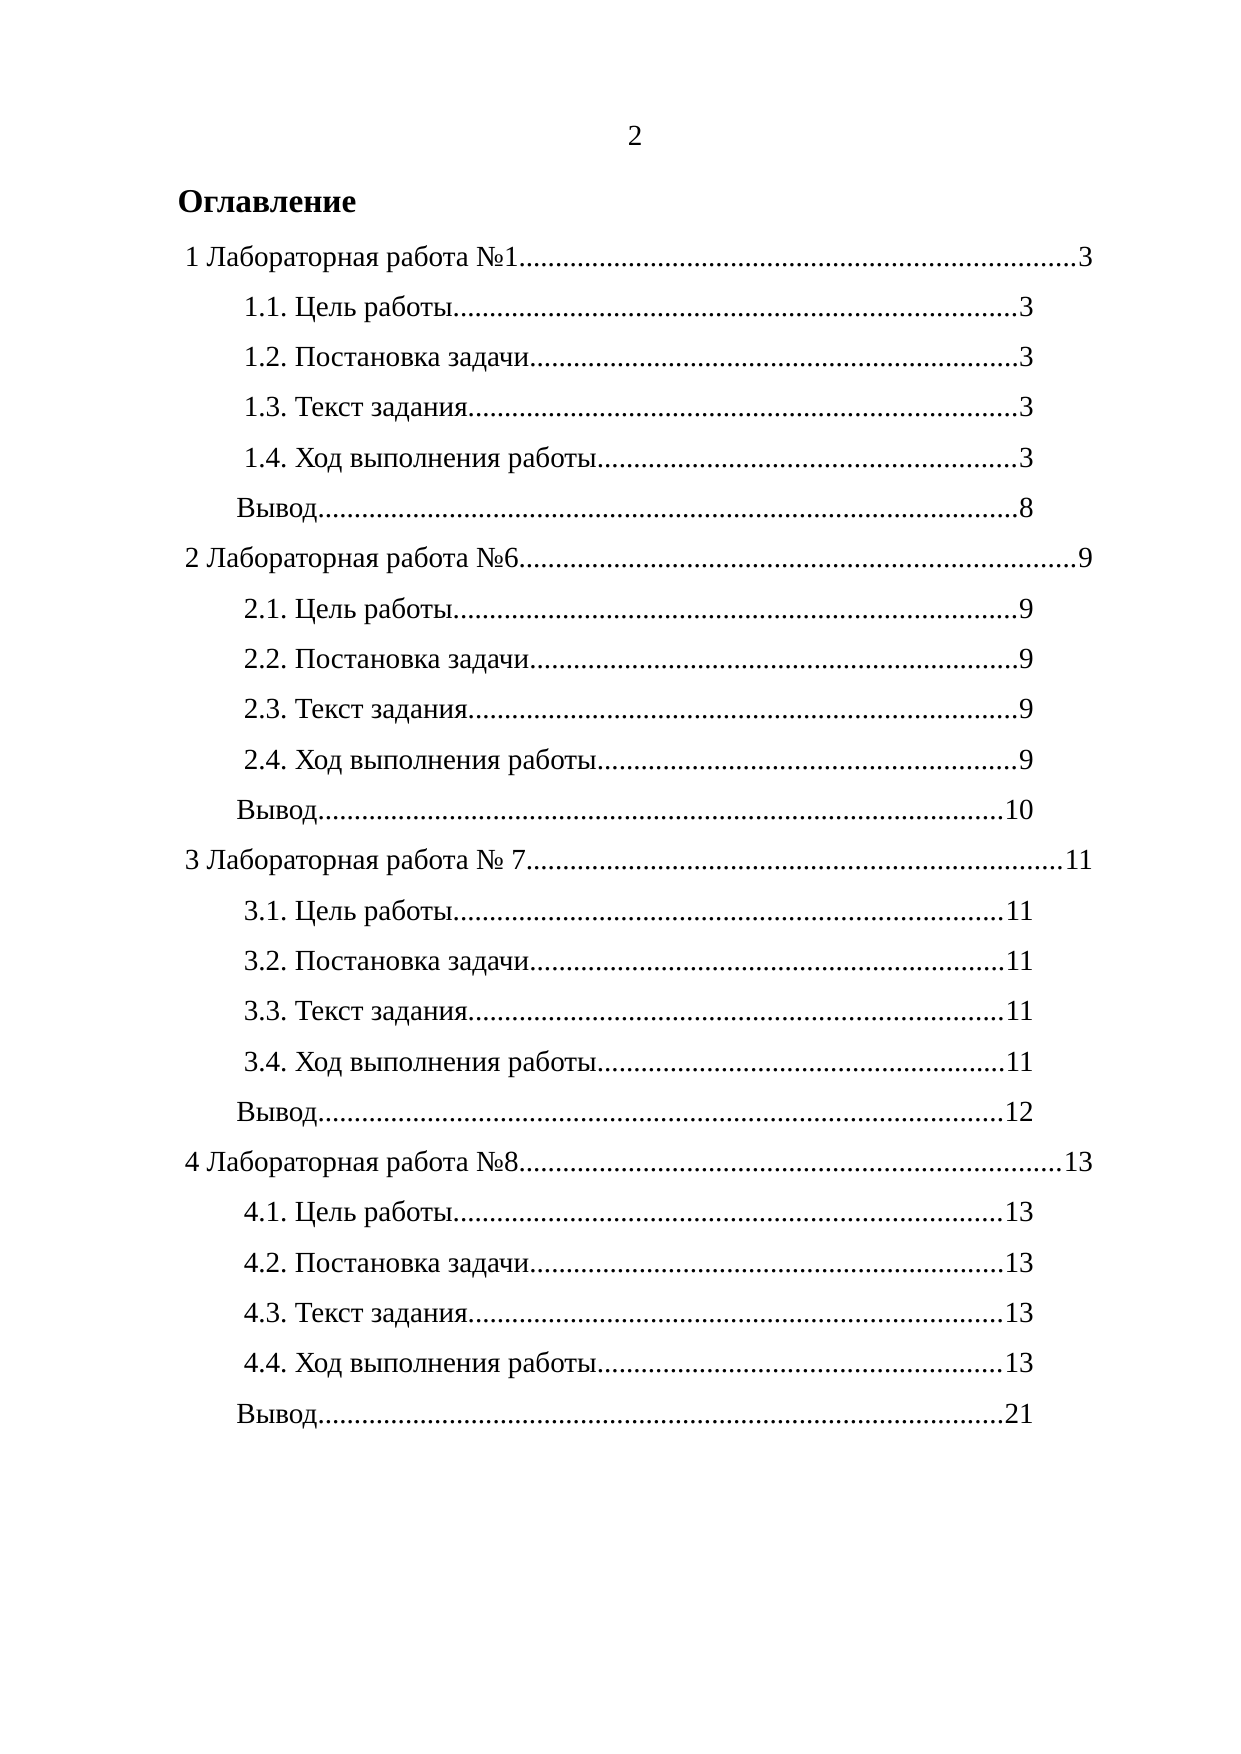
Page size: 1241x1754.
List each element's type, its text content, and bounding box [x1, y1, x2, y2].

text Вывод 12 [118, 1094, 1152, 1127]
text 1.3. Текст задания 3 [118, 389, 1152, 423]
text 1.4. Ход выполнения работы 3 [118, 440, 1152, 473]
text Вывод 21 [118, 1396, 1152, 1429]
text 1.2. Постановка задачи 3 [118, 339, 1152, 373]
text 2.1. Цель работы 9 [118, 591, 1152, 624]
text 4.1. Цель работы 13 [118, 1194, 1152, 1228]
text 3.1. Цель работы 11 [118, 893, 1152, 926]
text 2.2. Постановка задачи 9 [118, 641, 1152, 675]
text Вывод 8 [118, 490, 1152, 524]
text 2.3. Текст задания 9 [118, 691, 1152, 725]
text 3 Лабораторная работа № 7 11 [118, 842, 1152, 876]
text 1 Лабораторная работа №1 3 [118, 239, 1152, 272]
text 4 Лабораторная работа №8 13 [118, 1144, 1152, 1178]
text 3.3. Текст задания 11 [118, 993, 1152, 1027]
text 3.2. Постановка задачи 11 [118, 943, 1152, 977]
text 4.3. Текст задания 13 [118, 1295, 1152, 1329]
text 2.4. Ход выполнения работы 9 [118, 742, 1152, 775]
subtitle Оглавление [118, 181, 1152, 219]
text 3.4. Ход выполнения работы 11 [118, 1044, 1152, 1077]
text 1.1. Цель работы 3 [118, 289, 1152, 322]
text 4.4. Ход выполнения работы 13 [118, 1346, 1152, 1379]
text 2 Лабораторная работа №6 9 [118, 541, 1152, 574]
text Вывод 10 [118, 792, 1152, 826]
text 4.2. Постановка задачи 13 [118, 1245, 1152, 1278]
